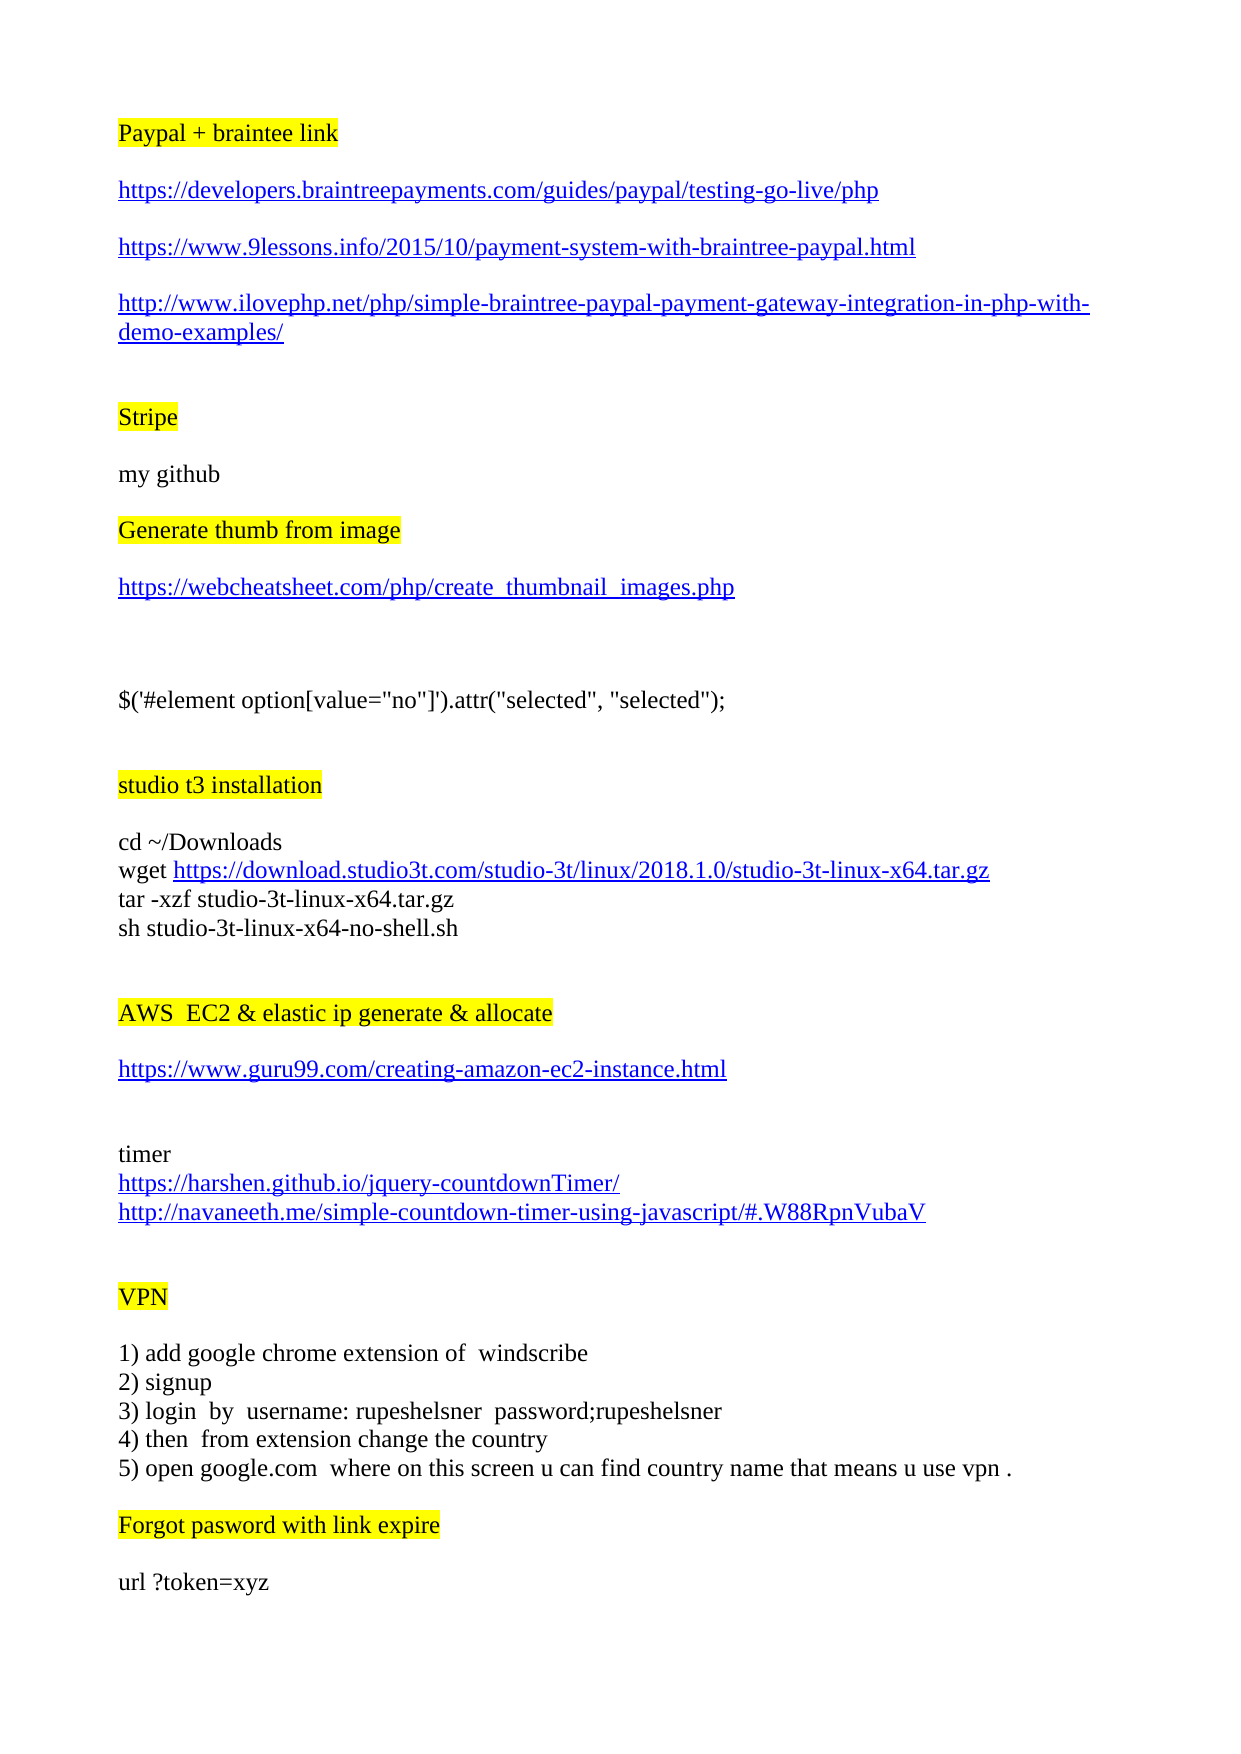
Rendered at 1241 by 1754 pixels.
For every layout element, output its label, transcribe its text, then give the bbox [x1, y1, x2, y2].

text http://www.ilovephp.net/php/simple-braintree-paypal-payment-gateway-integration-in-php-with-demo-examples/ [118, 288, 1122, 346]
text 3) login by username: rupeshelsner password;rupeshelsner [118, 1396, 1122, 1424]
text http://navaneeth.me/simple-countdown-timer-using-javascript/#.W88RpnVubaV [118, 1197, 1122, 1226]
text $('#element option[value="no"]').attr("selected", "selected"); [118, 685, 1122, 714]
text wget https://download.studio3t.com/studio-3t/linux/2018.1.0/studio-3t-linux-x64.tar.gz [118, 855, 1122, 884]
text Paypal + braintee link [118, 118, 1122, 147]
text studio t3 installation [118, 770, 1122, 799]
text VPN [118, 1282, 1122, 1310]
text 1) add google chrome extension of windscribe [118, 1338, 1122, 1367]
text tar -xzf studio-3t-linux-x64.tar.gz [118, 884, 1122, 913]
text https://developers.braintreepayments.com/guides/paypal/testing-go-live/php [118, 175, 1122, 204]
text 5) open google.com where on this screen u can find country name that means u use vpn . [118, 1453, 1122, 1482]
text Generate thumb from image [118, 516, 1122, 544]
text my github [118, 459, 1122, 487]
text timer [118, 1139, 1122, 1168]
text 4) then from extension change the country [118, 1424, 1122, 1453]
text Forgot pasword with link expire [118, 1510, 1122, 1539]
text 2) signup [118, 1367, 1122, 1396]
text url ?token=xyz [118, 1567, 1122, 1596]
text Stripe [118, 402, 1122, 431]
text https://webcheatsheet.com/php/create_thumbnail_images.php [118, 572, 1122, 601]
text https://www.9lessons.info/2015/10/payment-system-with-braintree-paypal.html [118, 232, 1122, 260]
text sh studio-3t-linux-x64-no-shell.sh [118, 913, 1122, 942]
text cd ~/Downloads [118, 827, 1122, 855]
text AWS EC2 & elastic ip generate & allocate [118, 998, 1122, 1026]
text https://harshen.github.io/jquery-countdownTimer/ [118, 1168, 1122, 1197]
text https://www.guru99.com/creating-amazon-ec2-instance.html [118, 1054, 1122, 1083]
